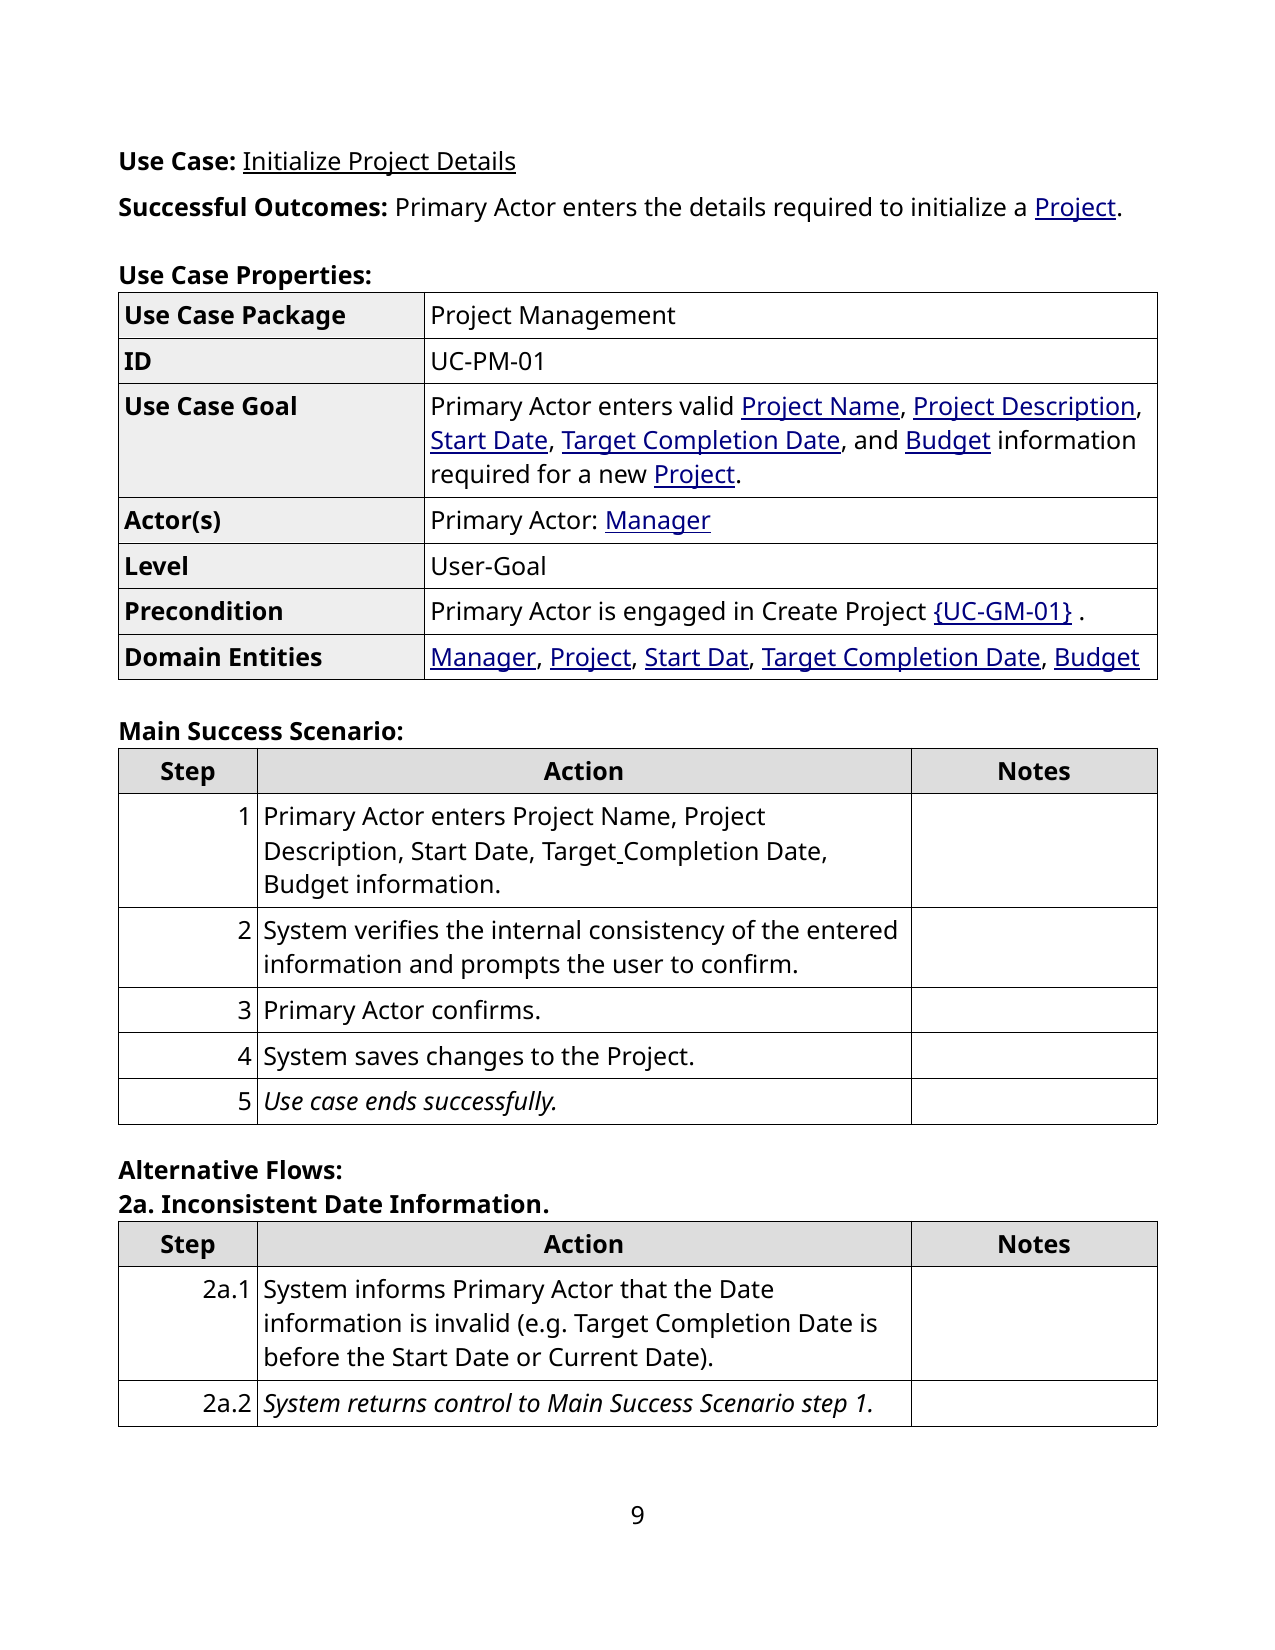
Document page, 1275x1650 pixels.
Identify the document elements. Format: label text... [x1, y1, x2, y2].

table_cell [912, 1079, 1157, 1123]
table_header Step [119, 749, 257, 793]
table_cell Use case ends successfully. [258, 1079, 911, 1123]
table_header Use Case Package [119, 293, 424, 337]
table_cell 1 [119, 794, 257, 907]
table_cell 2a.1 [119, 1267, 257, 1380]
table_header Step [119, 1222, 257, 1266]
table_cell System saves changes to the Project. [258, 1033, 911, 1078]
table_cell Domain Entities [119, 635, 424, 679]
subtitle Use Case: Initialize Project Details [118, 143, 1157, 177]
table_cell [912, 794, 1157, 907]
table_cell Use Case Goal [119, 384, 424, 497]
table_cell Primary Actor: Manager [425, 498, 1157, 542]
table_cell 3 [119, 988, 257, 1032]
table_cell [912, 1267, 1157, 1380]
text Main Success Scenario: [118, 713, 1157, 748]
table_cell Primary Actor enters Project Name, Project Description, Start Date, Target Completion Date, Budget information. [258, 794, 911, 907]
table_cell Level [119, 544, 424, 588]
table_cell 2a.2 [119, 1381, 257, 1426]
table_header Action [258, 749, 911, 793]
table_cell Actor(s) [119, 498, 424, 542]
table_header Notes [912, 749, 1157, 793]
table_cell [912, 908, 1157, 987]
table_cell User-Goal [425, 544, 1157, 588]
table_cell [912, 988, 1157, 1032]
table_cell ID [119, 339, 424, 383]
table_cell System informs Primary Actor that the Date information is invalid (e.g. Target Completion Date is before the Start Date or Current Date). [258, 1267, 911, 1380]
text Use Case Properties: [118, 258, 1157, 292]
table_cell [912, 1033, 1157, 1078]
table_cell 2 [119, 908, 257, 987]
text 2a. Inconsistent Date Information. [118, 1186, 1157, 1221]
table_header Notes [912, 1222, 1157, 1266]
table_header Project Management [425, 293, 1157, 337]
table_cell Manager, Project, Start Dat, Target Completion Date, Budget [425, 635, 1157, 679]
table_cell [912, 1381, 1157, 1426]
table_cell 4 [119, 1033, 257, 1078]
text Successful Outcomes: Primary Actor enters the details required to initialize a Project. [118, 190, 1157, 224]
table_header Action [258, 1222, 911, 1266]
table_cell Precondition [119, 589, 424, 634]
table_cell Primary Actor enters valid Project Name, Project Description, Start Date, Target Completion Date, and Budget information required for a new Project. [425, 384, 1157, 497]
text Alternative Flows: [118, 1152, 1157, 1186]
table_cell UC-PM-01 [425, 339, 1157, 383]
table_cell System returns control to Main Success Scenario step 1. [258, 1381, 911, 1426]
table_cell System verifies the internal consistency of the entered information and prompts the user to confirm. [258, 908, 911, 987]
table_cell Primary Actor confirms. [258, 988, 911, 1032]
table_cell 5 [119, 1079, 257, 1123]
table_cell Primary Actor is engaged in Create Project {UC-GM-01} . [425, 589, 1157, 634]
